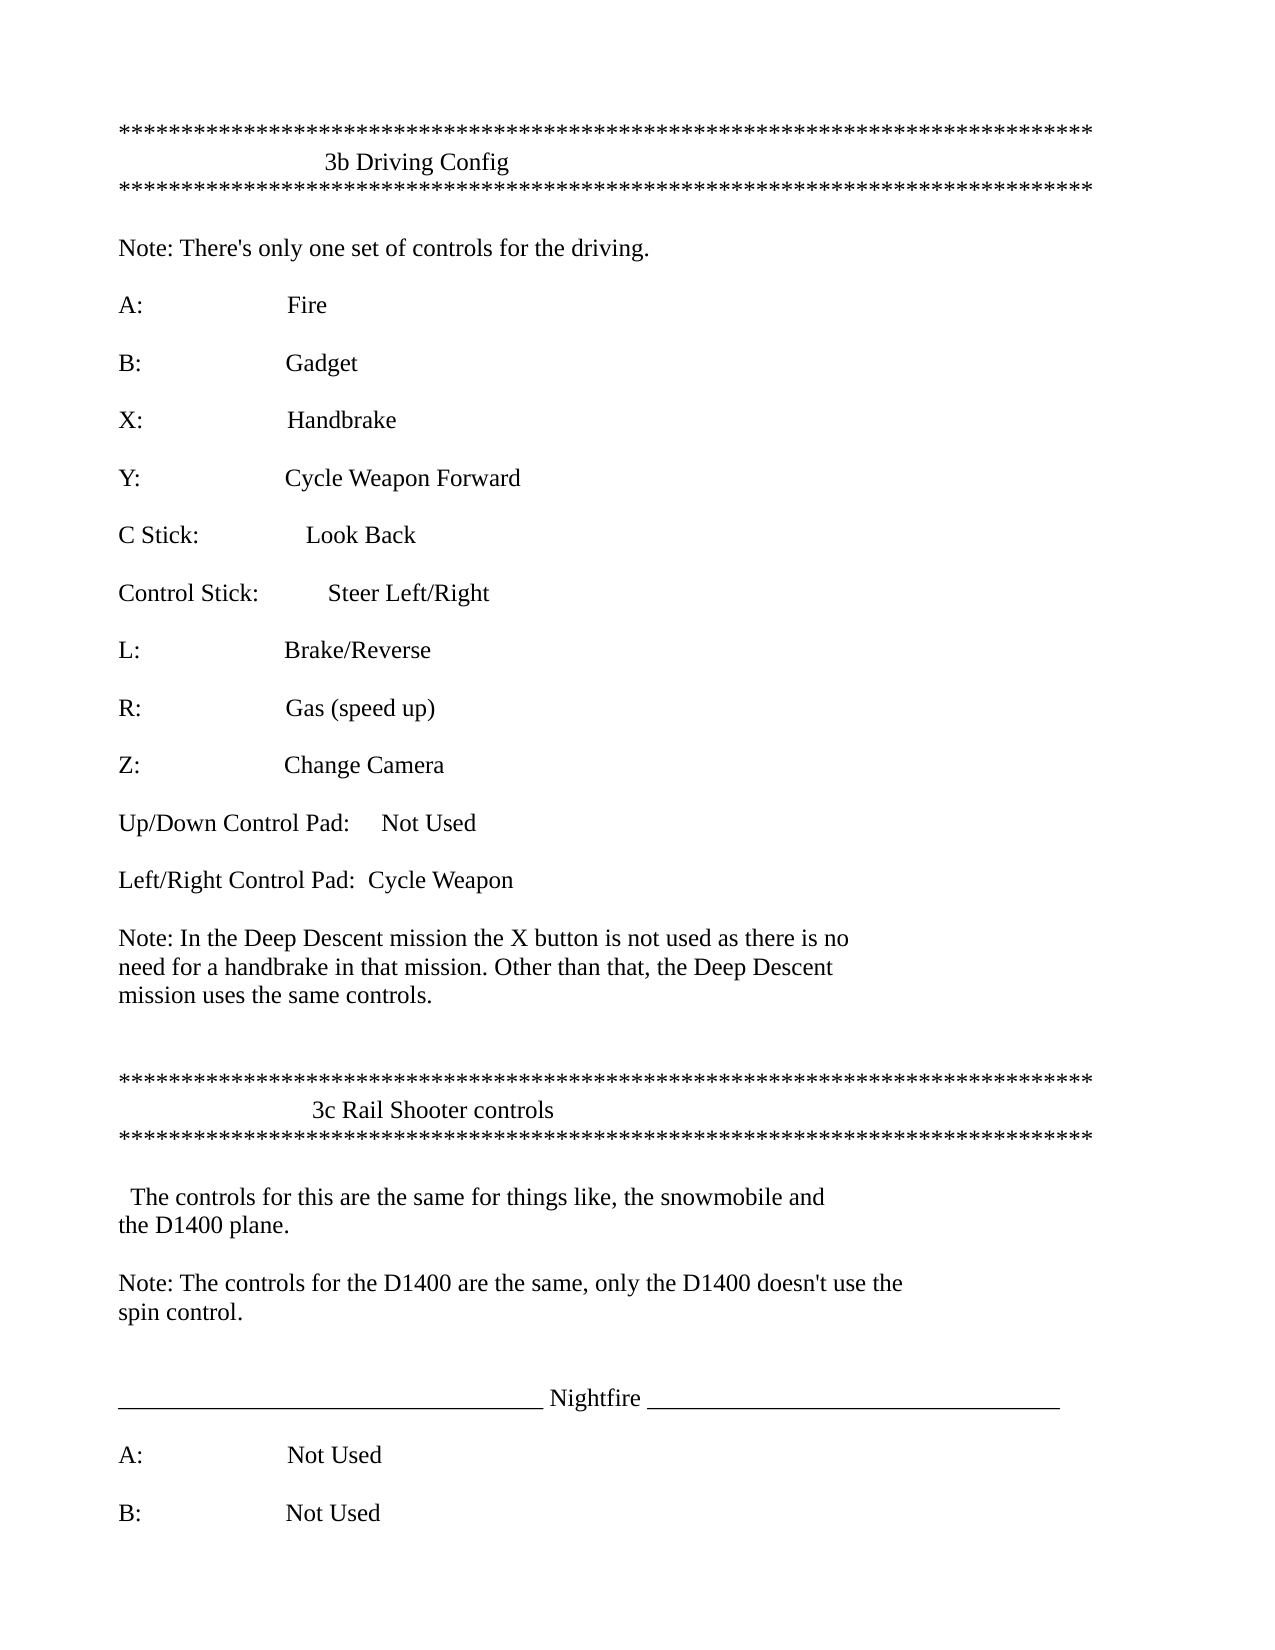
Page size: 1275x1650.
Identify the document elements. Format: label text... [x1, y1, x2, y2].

text __________________________________ Nightfire _________________________________ [118, 1383, 1157, 1412]
text ****************************************************************************** [118, 176, 1157, 204]
text X: Handbrake [118, 406, 1157, 434]
text Note: In the Deep Descent mission the X button is not used as there is no [118, 923, 1157, 952]
text ****************************************************************************** [118, 118, 1157, 147]
text Control Stick: Steer Left/Right [118, 578, 1157, 607]
text ****************************************************************************** [118, 1124, 1157, 1153]
text Y: Cycle Weapon Forward [118, 463, 1157, 492]
text Note: The controls for the D1400 are the same, only the D1400 doesn't use the [118, 1268, 1157, 1297]
text Left/Right Control Pad: Cycle Weapon [118, 866, 1157, 894]
text 3c Rail Shooter controls [118, 1096, 1157, 1124]
text B: Not Used [118, 1498, 1157, 1527]
text C Stick: Look Back [118, 521, 1157, 549]
text mission uses the same controls. [118, 981, 1157, 1009]
text Up/Down Control Pad: Not Used [118, 808, 1157, 837]
text ****************************************************************************** [118, 1067, 1157, 1096]
text R: Gas (speed up) [118, 693, 1157, 722]
text A: Fire [118, 291, 1157, 319]
text Note: There's only one set of controls for the driving. [118, 233, 1157, 262]
text The controls for this are the same for things like, the snowmobile and [118, 1182, 1157, 1211]
text spin control. [118, 1297, 1157, 1326]
text need for a handbrake in that mission. Other than that, the Deep Descent [118, 952, 1157, 981]
text A: Not Used [118, 1441, 1157, 1469]
text L: Brake/Reverse [118, 636, 1157, 664]
text the D1400 plane. [118, 1211, 1157, 1239]
text 3b Driving Config [118, 147, 1157, 176]
text B: Gadget [118, 348, 1157, 377]
text Z: Change Camera [118, 751, 1157, 779]
